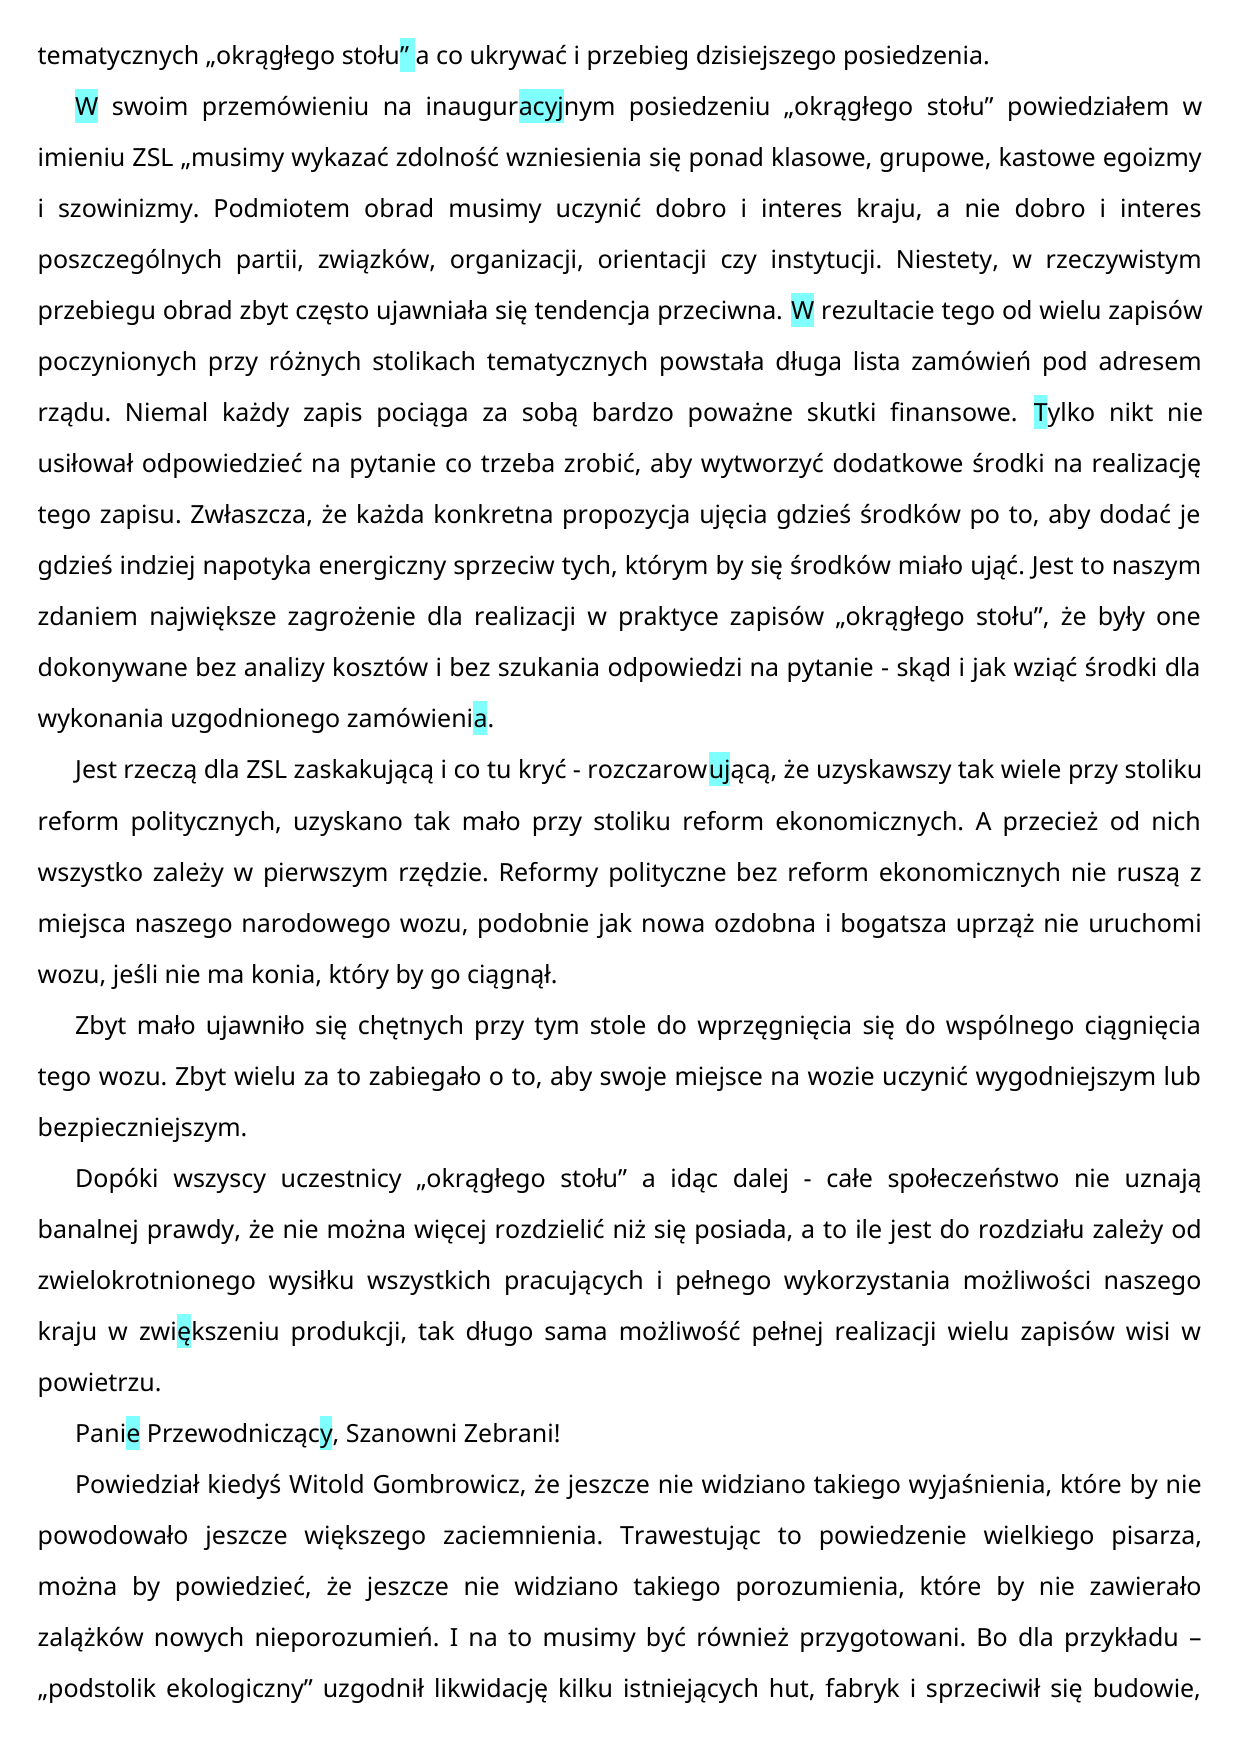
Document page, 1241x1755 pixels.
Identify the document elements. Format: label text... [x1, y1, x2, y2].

text Dopóki wszyscy uczestnicy „okrągłego stołu” a idąc dalej - całe społeczeństwo nie uznają banalnej prawdy, że nie można więcej rozdzielić niż się posiada, a to ile jest do rozdziału zależy od zwielokrotnionego wysiłku wszystkich pracujących i pełnego wykorzystania możliwości naszego kraju w zwiększeniu produkcji, tak długo sama możliwość pełnej realizacji wielu zapisów wisi w powietrzu. [37, 1160, 1203, 1399]
text tematycznych „okrągłego stołu” a co ukrywać i przebieg dzisiejszego posiedzenia. [37, 37, 1203, 72]
text Panie Przewodniczący, Szanowni Zebrani! [37, 1416, 1203, 1450]
text Powiedział kiedyś Witold Gombrowicz, że jeszcze nie widziano takiego wyjaśnienia, które by nie powodowało jeszcze większego zaciemnienia. Trawestując to powiedzenie wielkiego pisarza, można by powiedzieć, że jeszcze nie widziano takiego porozumienia, które by nie zawierało zalążków nowych nieporozumień. I na to musimy być również przygotowani. Bo dla przykładu – „podstolik ekologiczny” uzgodnił likwidację kilku istniejących hut, fabryk i sprzeciwił się budowie, [37, 1467, 1203, 1705]
text W swoim przemówieniu na inauguracyjnym posiedzeniu „okrągłego stołu” powiedziałem w imieniu ZSL „musimy wykazać zdolność wzniesienia się ponad klasowe, grupowe, kastowe egoizmy i szowinizmy. Podmiotem obrad musimy uczynić dobro i interes kraju, a nie dobro i interes poszczególnych partii, związków, organizacji, orientacji czy instytucji. Niestety, w rzeczywistym przebiegu obrad zbyt często ujawniała się tendencja przeciwna. W rezultacie tego od wielu zapisów poczynionych przy różnych stolikach tematycznych powstała długa lista zamówień pod adresem rządu. Niemal każdy zapis pociąga za sobą bardzo poważne skutki finansowe. Tylko nikt nie usiłował odpowiedzieć na pytanie co trzeba zrobić, aby wytworzyć dodatkowe środki na realizację tego zapisu. Zwłaszcza, że każda konkretna propozycja ujęcia gdzieś środków po to, aby dodać je gdzieś indziej napotyka energiczny sprzeciw tych, którym by się środków miało ująć. Jest to naszym zdaniem największe zagrożenie dla realizacji w praktyce zapisów „okrągłego stołu”, że były one dokonywane bez analizy kosztów i bez szukania odpowiedzi na pytanie - skąd i jak wziąć środki dla wykonania uzgodnionego zamówienia. [37, 88, 1203, 735]
text Zbyt mało ujawniło się chętnych przy tym stole do wprzęgnięcia się do wspólnego ciągnięcia tego wozu. Zbyt wielu za to zabiegało o to, aby swoje miejsce na wozie uczynić wygodniejszym lub bezpieczniejszym. [37, 1007, 1203, 1143]
text Jest rzeczą dla ZSL zaskakującą i co tu kryć - rozczarowującą, że uzyskawszy tak wiele przy stoliku reform politycznych, uzyskano tak mało przy stoliku reform ekonomicznych. A przecież od nich wszystko zależy w pierwszym rzędzie. Reformy polityczne bez reform ekonomicznych nie ruszą z miejsca naszego narodowego wozu, podobnie jak nowa ozdobna i bogatsza uprząż nie uruchomi wozu, jeśli nie ma konia, który by go ciągnął. [37, 752, 1203, 990]
